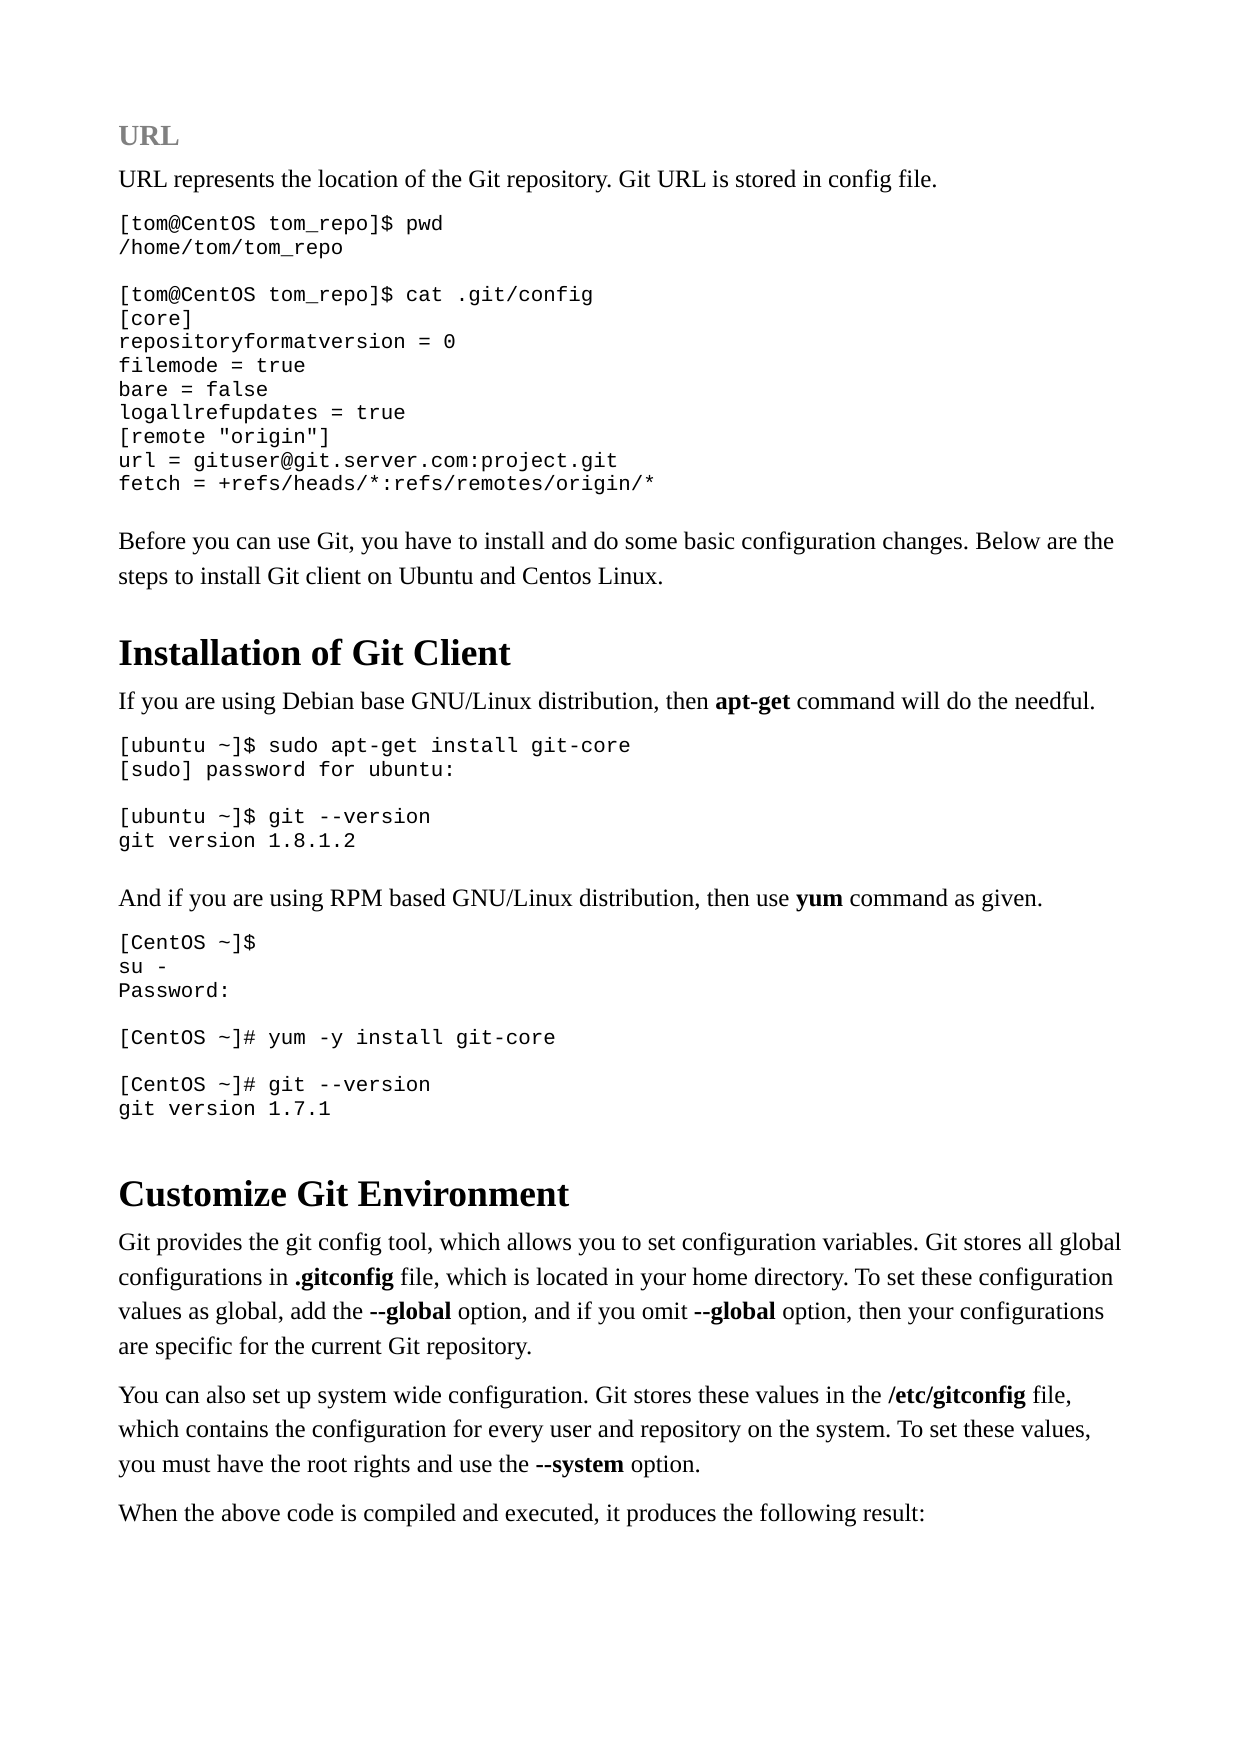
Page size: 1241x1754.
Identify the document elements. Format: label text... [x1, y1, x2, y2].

text filemode = true [118, 355, 1122, 379]
text When the above code is compiled and executed, it produces the following result: [118, 1498, 1122, 1527]
text Password: [118, 979, 1122, 1003]
text bare = false [118, 379, 1122, 402]
text Before you can use Git, you have to install and do some basic configuration changes. Below are the steps to install Git client on Ubuntu and Centos Linux. [118, 526, 1122, 590]
text If you are using Debian base GNU/Linux distribution, then apt-get command will do the needful. [118, 686, 1122, 715]
text And if you are using RPM based GNU/Linux distribution, then use yum command as given. [118, 883, 1122, 912]
text /home/tom/tom_repo [118, 237, 1122, 261]
text URL represents the location of the Git repository. Git URL is stored in config file. [118, 164, 1122, 193]
text url = gituser@git.server.com:project.git [118, 450, 1122, 473]
text git version 1.7.1 [118, 1098, 1122, 1121]
text Git provides the git config tool, which allows you to set configuration variables. Git stores all global configurations in .gitconfig file, which is located in your home directory. To set these configuration values as global, add the --global option, and if you omit --global option, then your configurations are specific for the current Git repository. [118, 1227, 1122, 1359]
text [core] [118, 308, 1122, 331]
text [tom@CentOS tom_repo]$ cat .git/config [118, 284, 1122, 308]
subtitle Installation of Git Client [118, 631, 1122, 674]
text git version 1.8.1.2 [118, 830, 1122, 854]
text fetch = +refs/heads/*:refs/remotes/origin/* [118, 473, 1122, 497]
text [remote "origin"] [118, 426, 1122, 450]
text [CentOS ~]# git --version [118, 1074, 1122, 1098]
text [ubuntu ~]$ git --version [118, 806, 1122, 830]
text [tom@CentOS tom_repo]$ pwd [118, 213, 1122, 237]
subtitle URL [118, 118, 1122, 152]
subtitle Customize Git Environment [118, 1172, 1122, 1215]
text [CentOS ~]$ [118, 932, 1122, 956]
text repositoryformatversion = 0 [118, 331, 1122, 355]
text [sudo] password for ubuntu: [118, 759, 1122, 783]
text You can also set up system wide configuration. Git stores these values in the /etc/gitconfig file, which contains the configuration for every user and repository on the system. To set these values, you must have the root rights and use the --system option. [118, 1380, 1122, 1478]
text su - [118, 956, 1122, 979]
text [ubuntu ~]$ sudo apt-get install git-core [118, 736, 1122, 759]
text [CentOS ~]# yum -y install git-core [118, 1027, 1122, 1051]
text logallrefupdates = true [118, 402, 1122, 426]
